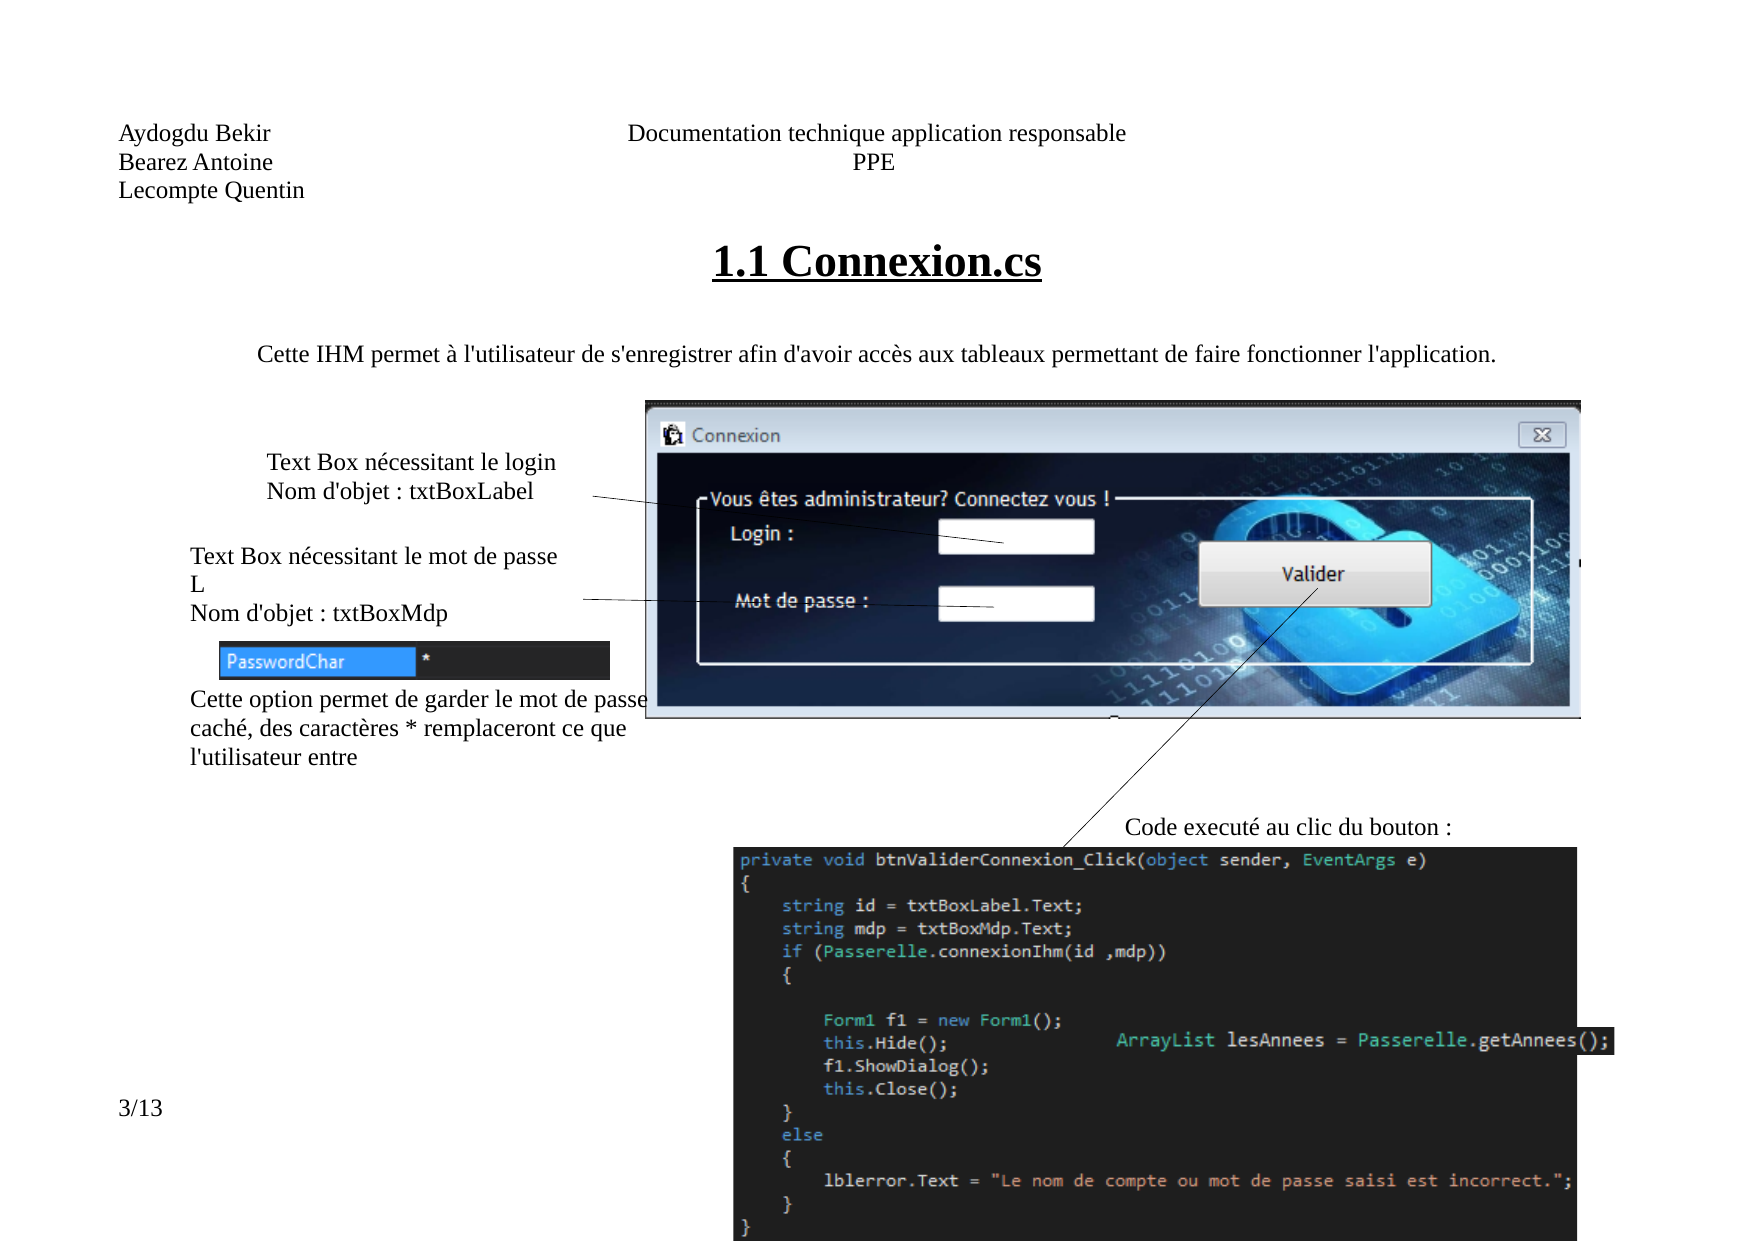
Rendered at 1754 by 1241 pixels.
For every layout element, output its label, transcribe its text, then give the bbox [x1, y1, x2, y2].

picture [219, 641, 610, 680]
picture [733, 847, 1615, 1241]
text 1.1 Connexion.cs [118, 234, 1636, 287]
picture [645, 400, 1581, 719]
text Cette IHM permet à l'utilisateur de s'enregistrer afin d'avoir accès aux tableaux permettant de faire fonctionner l'application. [118, 339, 1636, 368]
